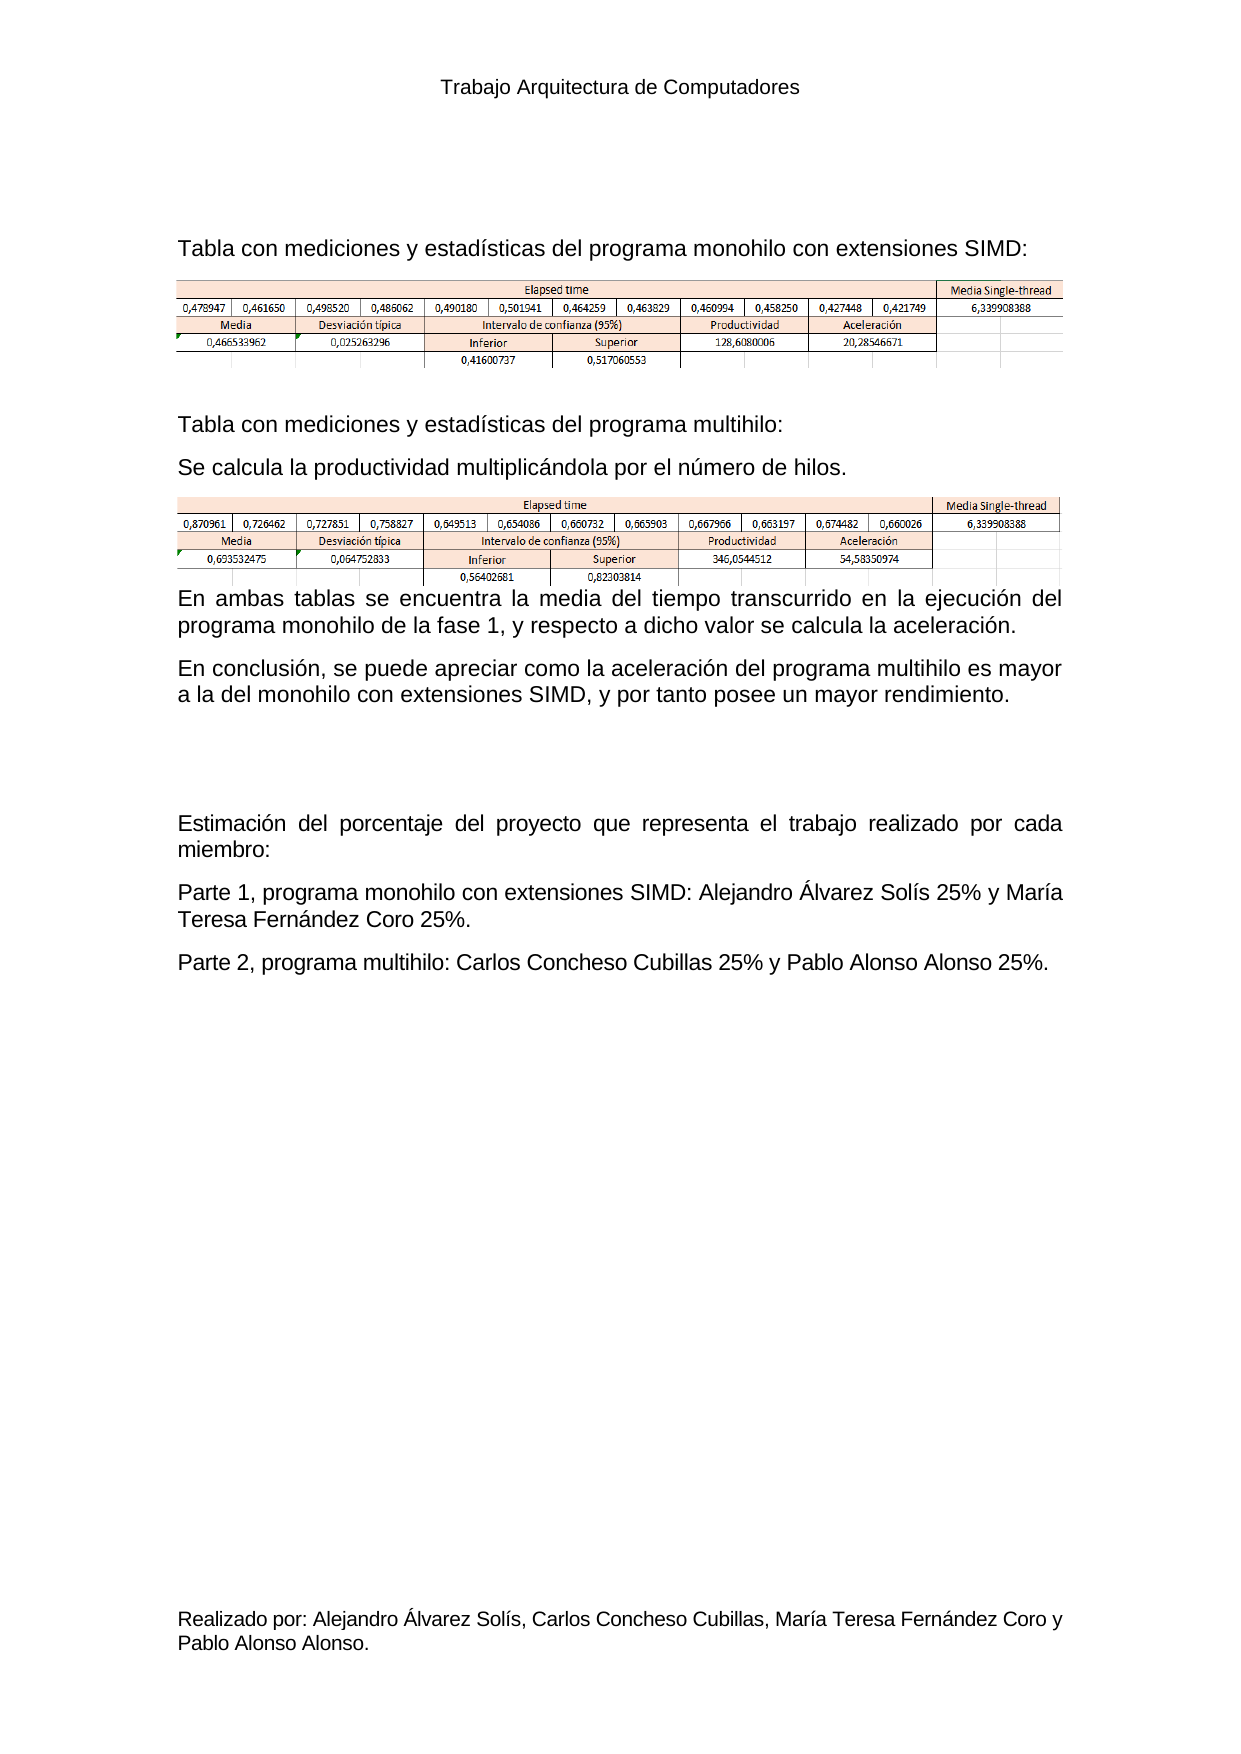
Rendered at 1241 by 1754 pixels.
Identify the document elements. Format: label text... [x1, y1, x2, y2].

text En conclusión, se puede apreciar como la aceleración del programa multihilo es mayor a la del monohilo con extensiones SIMD, y por tanto posee un mayor rendimiento. [177, 654, 1063, 707]
text Tabla con mediciones y estadísticas del programa multihilo: [177, 411, 1063, 437]
text En ambas tablas se encuentra la media del tiempo transcurrido en la ejecución del programa monohilo de la fase 1, y respecto a dicho valor se calcula la aceleración. [177, 586, 1063, 638]
text Se calcula la productividad multiplicándola por el número de hilos. [177, 454, 1063, 480]
text Parte 2, programa multihilo: Carlos Concheso Cubillas 25% y Pablo Alonso Alonso 25%. [177, 949, 1063, 975]
text Tabla con mediciones y estadísticas del programa monohilo con extensiones SIMD: [177, 235, 1063, 262]
text Parte 1, programa monohilo con extensiones SIMD: Alejandro Álvarez Solís 25% y María Teresa Fernández Coro 25%. [177, 879, 1063, 932]
text Estimación del porcentaje del proyecto que representa el trabajo realizado por cada miembro: [177, 810, 1063, 863]
